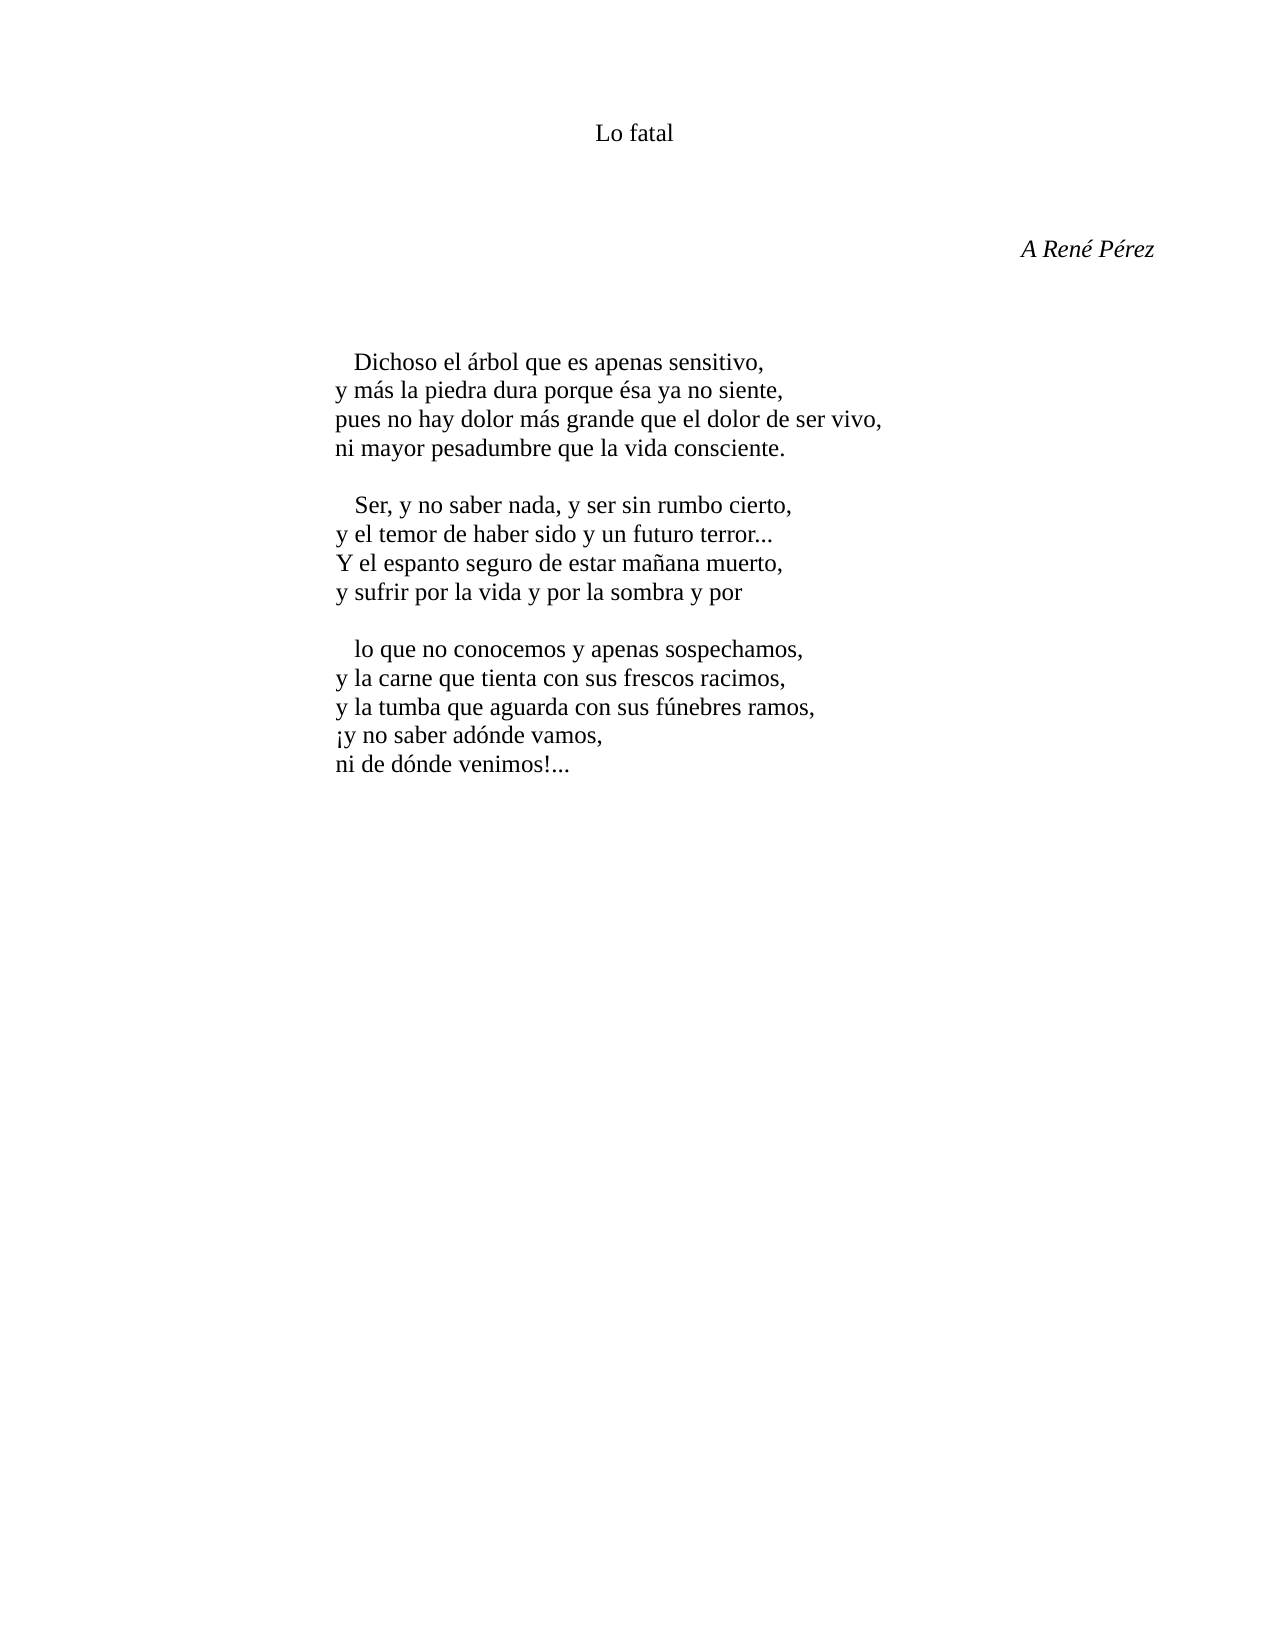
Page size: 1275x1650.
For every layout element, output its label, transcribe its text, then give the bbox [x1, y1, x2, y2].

table_header [940, 634, 944, 663]
table_cell [331, 606, 944, 749]
table_cell [331, 721, 335, 749]
table_cell ni de dónde venimos!... [335, 749, 936, 778]
table_header [940, 347, 944, 376]
table_cell [940, 692, 944, 721]
table_header Dichoso el árbol que es apenas sensitivo, [335, 347, 937, 376]
table_cell ni mayor pesadumbre que la vida consciente. [335, 433, 937, 462]
table_cell Y el espanto seguro de estar mañana muerto, [336, 548, 936, 577]
table_cell [939, 577, 944, 606]
table_cell [939, 548, 944, 577]
table_cell [331, 433, 335, 462]
table_cell [331, 462, 944, 491]
table_header Ser, y no saber nada, y ser sin rumbo cierto, [336, 491, 936, 519]
table_header lo que no conocemos y apenas sospechamos, [335, 634, 936, 663]
table_cell [331, 663, 335, 692]
table_cell [940, 433, 944, 462]
table_cell [331, 577, 336, 606]
table_cell [940, 404, 944, 433]
table_cell [940, 721, 944, 749]
table_cell y más la piedra dura porque ésa ya no siente, [335, 376, 937, 404]
table_cell y la carne que tienta con sus frescos racimos, [335, 663, 936, 692]
table_cell y sufrir por la vida y por la sombra y por [336, 577, 936, 606]
table_cell y el temor de haber sido y un futuro terror... [336, 519, 936, 548]
table_header [331, 491, 336, 519]
table_cell y la tumba que aguarda con sus fúnebres ramos, [335, 692, 936, 721]
table_cell [936, 749, 944, 778]
table_cell [939, 519, 944, 548]
table_cell pues no hay dolor más grande que el dolor de ser vivo, [335, 404, 937, 433]
text Lo fatal [118, 118, 1157, 147]
table_cell [940, 663, 944, 692]
table_cell [331, 749, 335, 778]
table_header [331, 634, 335, 663]
table_cell ¡y no saber adónde vamos, [335, 721, 936, 749]
table_header [331, 318, 944, 462]
table_cell [331, 692, 335, 721]
table_cell [331, 548, 336, 577]
text A René Pérez [118, 234, 1157, 263]
table_cell [331, 404, 335, 433]
table_header [939, 491, 944, 519]
table_cell [331, 519, 336, 548]
table_cell [331, 376, 335, 404]
table_header [331, 347, 335, 376]
table_cell [940, 376, 944, 404]
